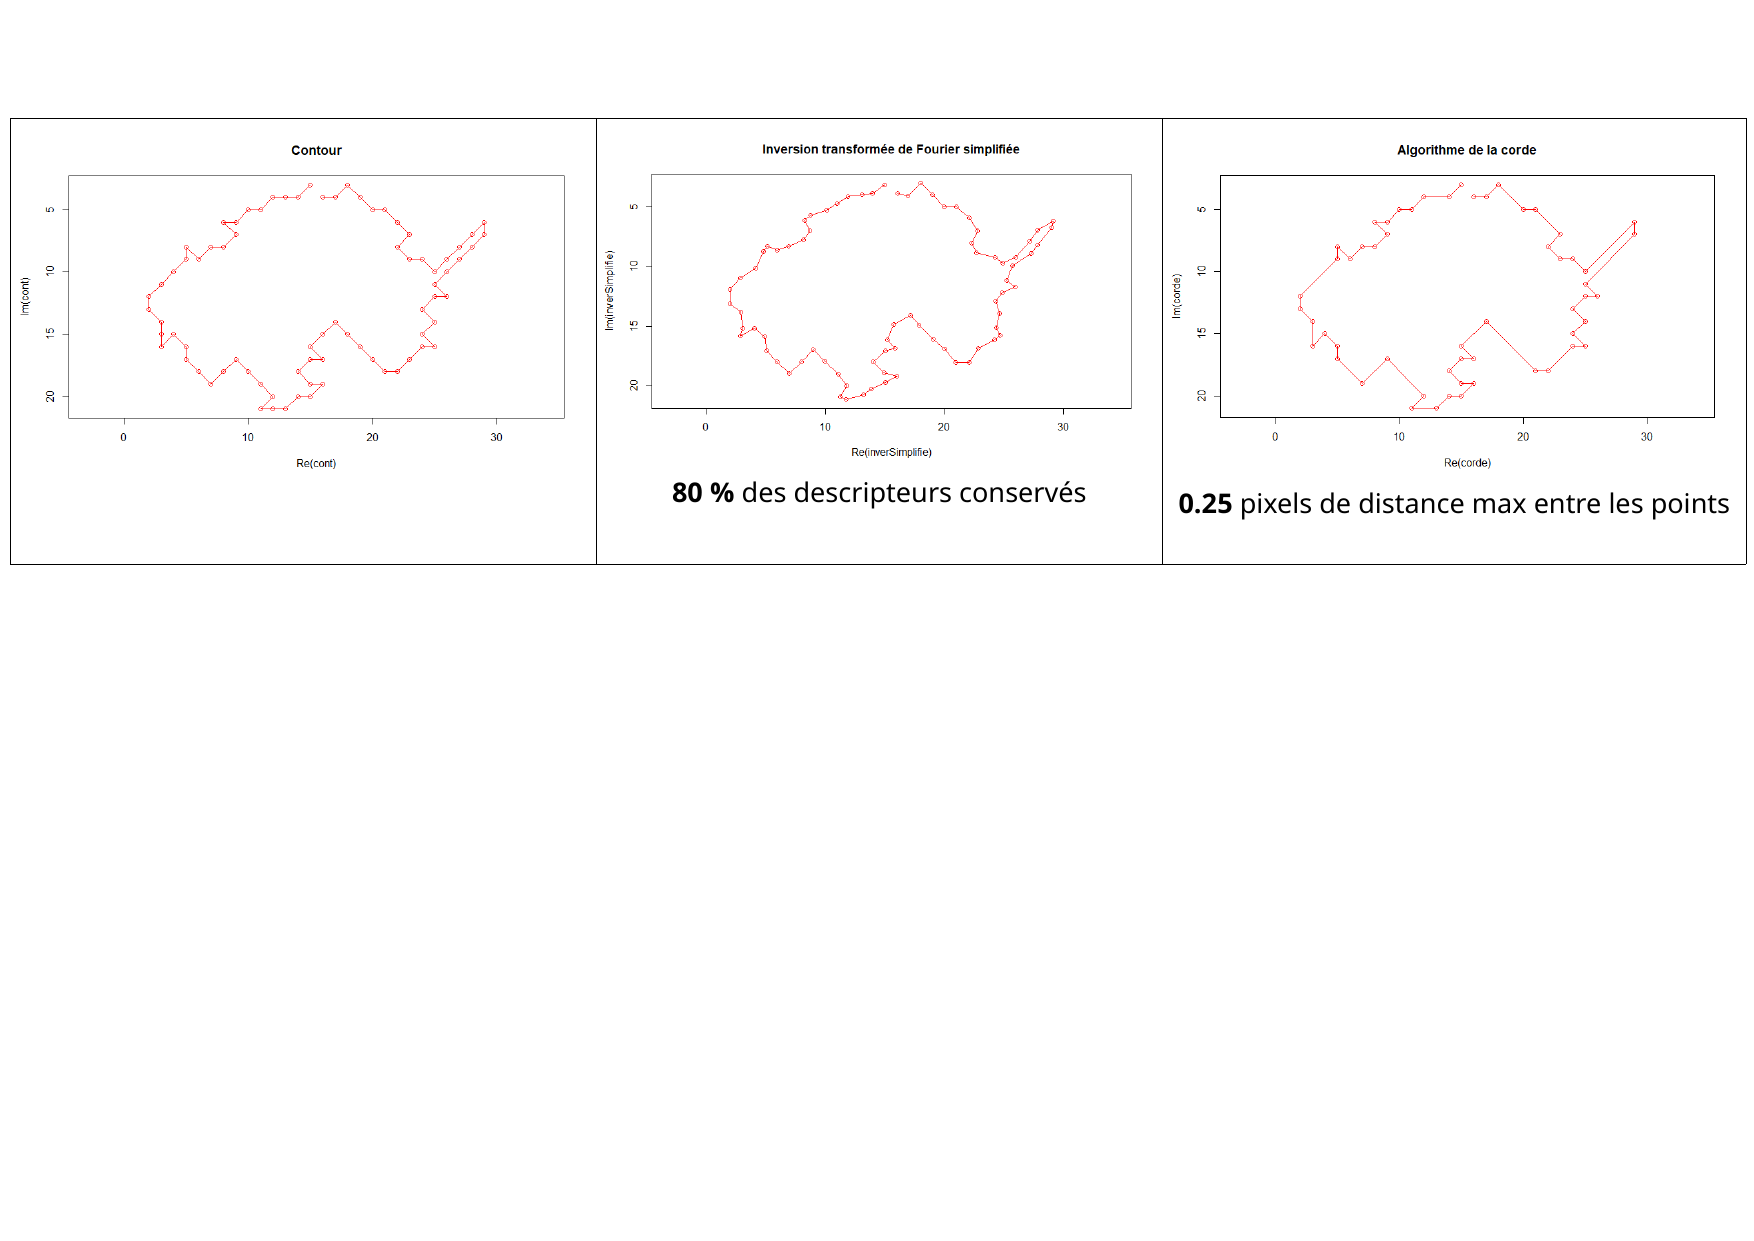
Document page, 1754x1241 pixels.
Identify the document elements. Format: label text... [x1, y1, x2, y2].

table_cell [11, 119, 596, 564]
picture [16, 123, 590, 483]
picture [601, 123, 1157, 471]
table_cell 80 % des descripteurs conservés [597, 119, 1162, 564]
picture [1168, 123, 1740, 482]
table_cell 0.25 pixels de distance max entre les points [1163, 119, 1746, 564]
